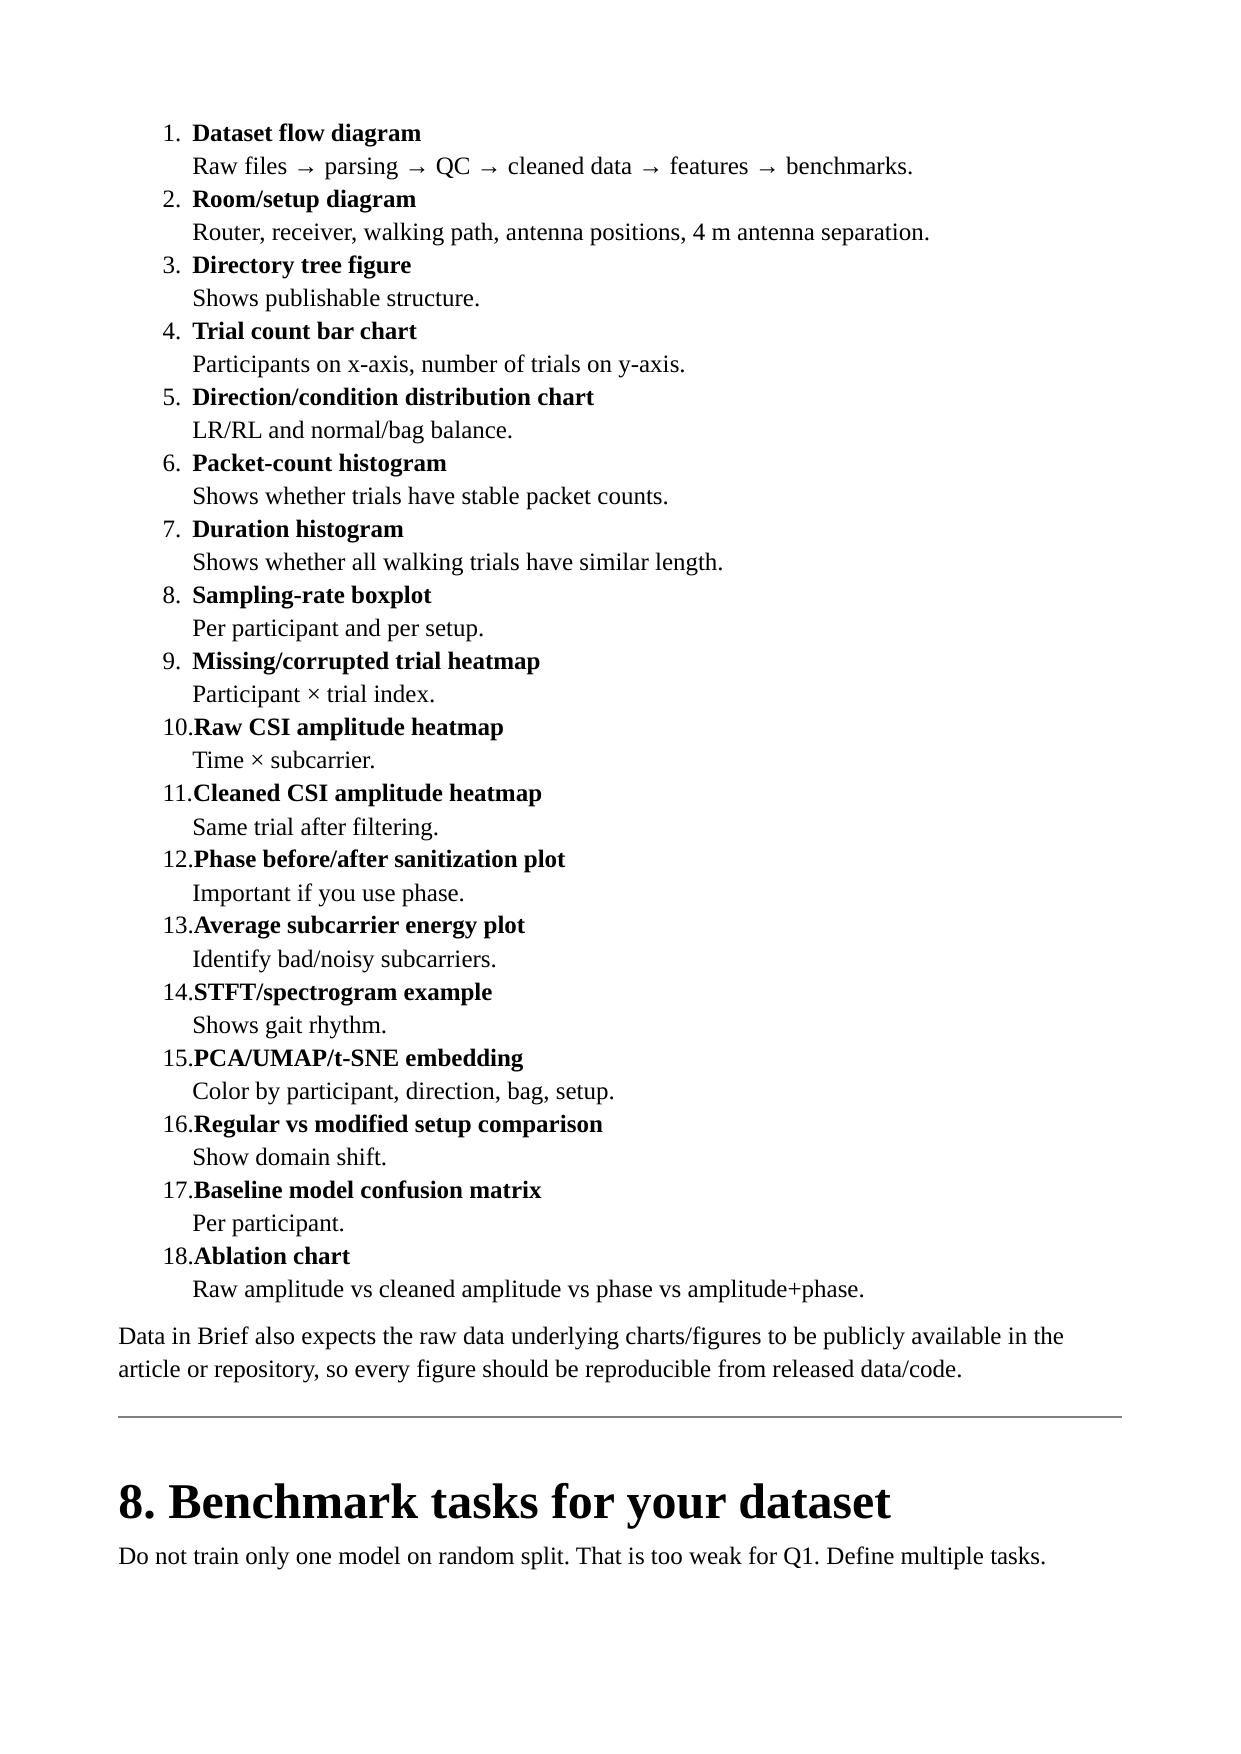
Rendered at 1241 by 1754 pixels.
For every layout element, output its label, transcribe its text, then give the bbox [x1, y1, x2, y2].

list STFT/spectrogram example Shows gait rhythm. [162, 977, 1122, 1038]
list Cleaned CSI amplitude heatmap Same trial after filtering. [162, 778, 1122, 840]
list PCA/UMAP/t-SNE embedding Color by participant, direction, bag, setup. [162, 1043, 1122, 1104]
list Ablation chart Raw amplitude vs cleaned amplitude vs phase vs amplitude+phase. [162, 1241, 1122, 1303]
text Data in Brief also expects the raw data underlying charts/figures to be publicly available in the article or repository, so every figure should be reproducible from released data/code. [118, 1321, 1122, 1383]
subtitle 8. Benchmark tasks for your dataset [118, 1471, 1122, 1529]
list Phase before/after sanitization plot Important if you use phase. [162, 844, 1122, 906]
list Duration histogram Shows whether all walking trials have similar length. [162, 514, 1122, 576]
list Sampling-rate boxplot Per participant and per setup. [162, 580, 1122, 642]
list Average subcarrier energy plot Identify bad/noisy subcarriers. [162, 911, 1122, 972]
list Room/setup diagram Router, receiver, walking path, antenna positions, 4 m antenna separation. [162, 184, 1122, 246]
list Missing/corrupted trial heatmap Participant × trial index. [162, 646, 1122, 708]
list Direction/condition distribution chart LR/RL and normal/bag balance. [162, 382, 1122, 444]
list Baseline model confusion matrix Per participant. [162, 1175, 1122, 1237]
list Regular vs modified setup comparison Show domain shift. [162, 1109, 1122, 1171]
list Raw CSI amplitude heatmap Time × subcarrier. [162, 712, 1122, 774]
text Do not train only one model on random split. That is too weak for Q1. Define multiple tasks. [118, 1541, 1122, 1570]
list Dataset flow diagram Raw files → parsing → QC → cleaned data → features → benchmarks. [162, 118, 1122, 180]
list Directory tree figure Shows publishable structure. [162, 250, 1122, 312]
list Packet-count histogram Shows whether trials have stable packet counts. [162, 448, 1122, 510]
list Trial count bar chart Participants on x-axis, number of trials on y-axis. [162, 316, 1122, 378]
